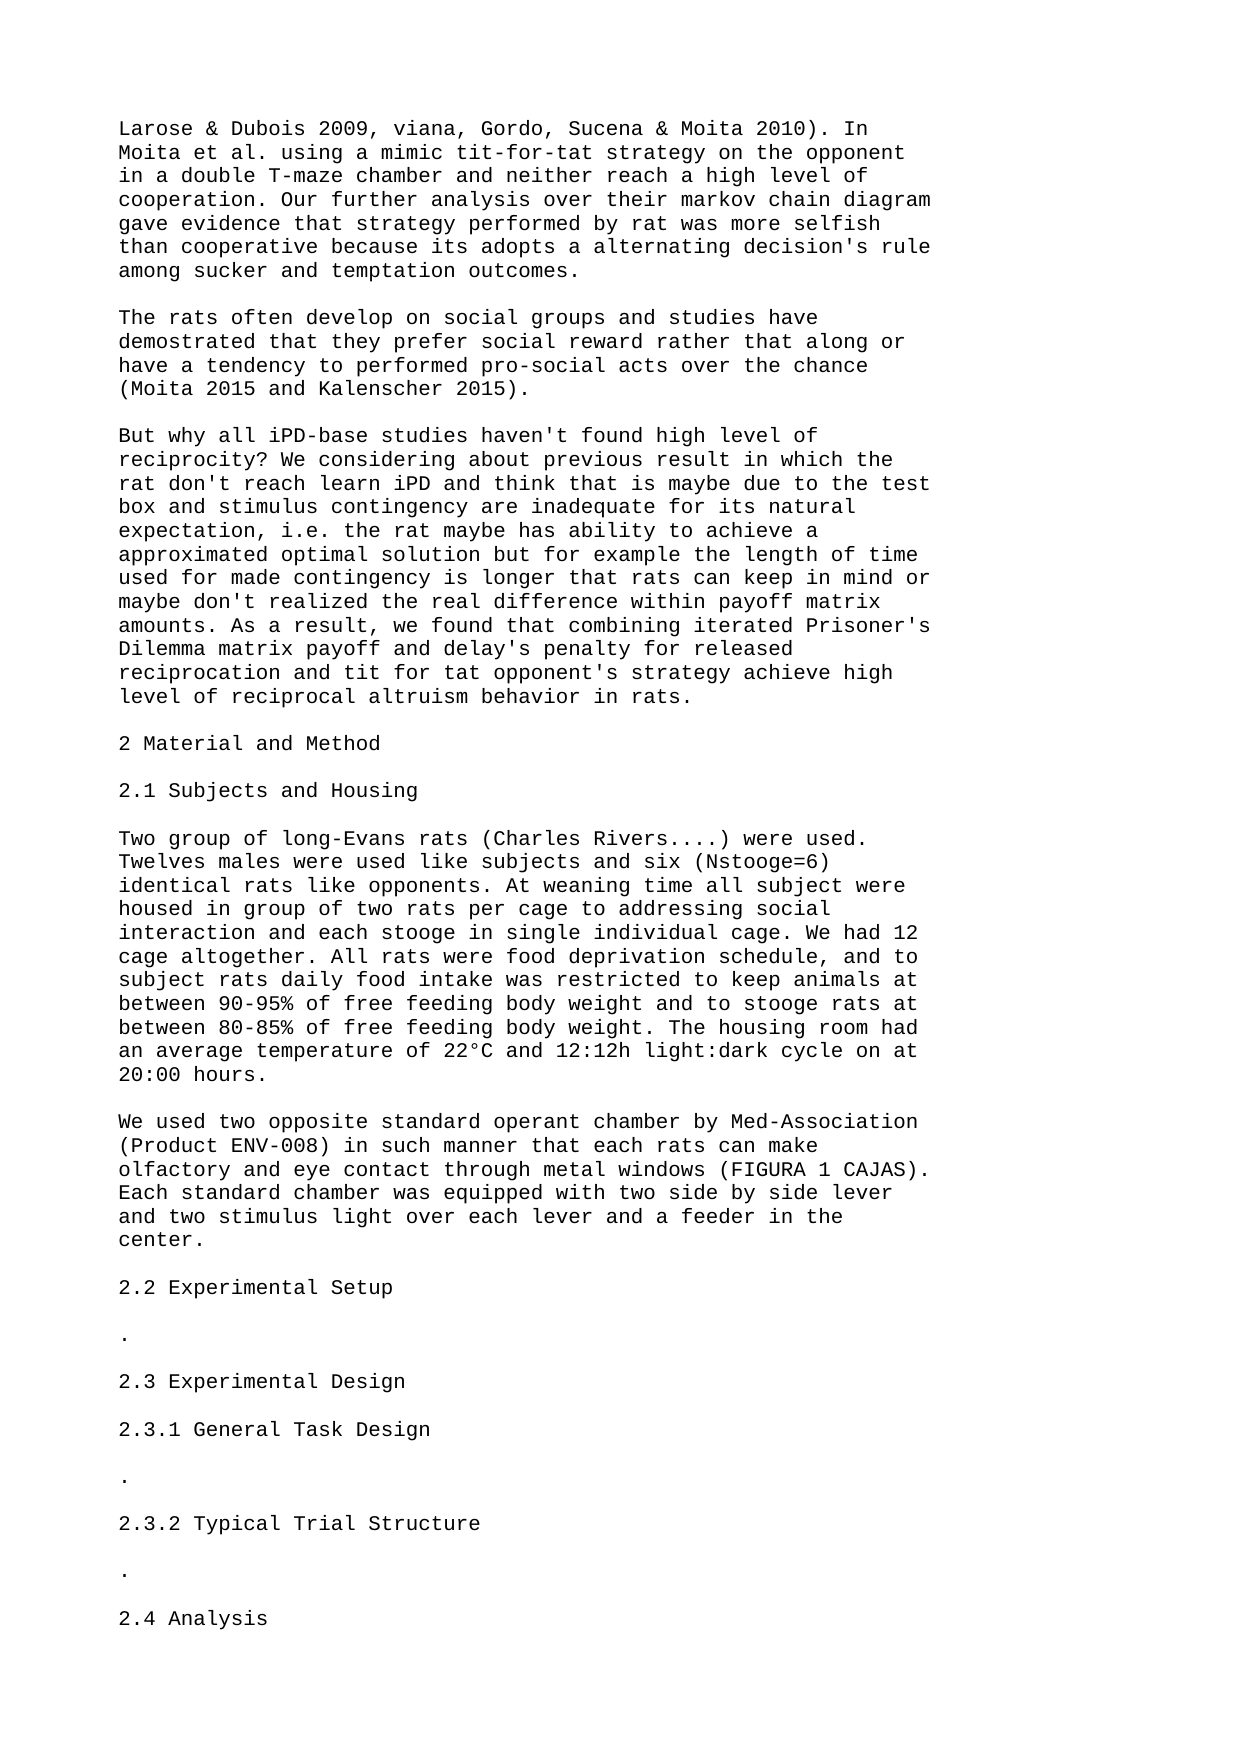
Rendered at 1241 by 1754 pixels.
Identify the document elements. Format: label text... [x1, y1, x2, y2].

text But why all iPD-base studies haven't found high level of [118, 426, 1122, 449]
text amounts. As a result, we found that combining iterated Prisoner's [118, 615, 1122, 638]
text maybe don't realized the real difference within payoff matrix [118, 591, 1122, 615]
text 2.4 Analysis [118, 1608, 1122, 1631]
text expectation, i.e. the rat maybe has ability to achieve a [118, 520, 1122, 544]
text The rats often develop on social groups and studies have [118, 307, 1122, 331]
text demostrated that they prefer social reward rather that along or [118, 331, 1122, 354]
text cooperation. Our further analysis over their markov chain diagram [118, 189, 1122, 213]
text identical rats like opponents. At weaning time all subject were [118, 875, 1122, 898]
text Larose & Dubois 2009, viana, Gordo, Sucena & Moita 2010). In [118, 118, 1122, 142]
text 2.2 Experimental Setup [118, 1277, 1122, 1300]
text 20:00 hours. [118, 1064, 1122, 1088]
text an average temperature of 22°C and 12:12h light:dark cycle on at [118, 1040, 1122, 1064]
text Each standard chamber was equipped with two side by side lever [118, 1182, 1122, 1206]
text . [118, 1561, 1122, 1584]
text 2.3.2 Typical Trial Structure [118, 1513, 1122, 1537]
text level of reciprocal altruism behavior in rats. [118, 686, 1122, 709]
text 2.3.1 General Task Design [118, 1419, 1122, 1442]
text Twelves males were used like subjects and six (Nstooge=6) [118, 851, 1122, 875]
text reciprocation and tit for tat opponent's strategy achieve high [118, 662, 1122, 686]
text cage altogether. All rats were food deprivation schedule, and to [118, 946, 1122, 969]
text interaction and each stooge in single individual cage. We had 12 [118, 922, 1122, 946]
text approximated optimal solution but for example the length of time [118, 544, 1122, 567]
text Two group of long-Evans rats (Charles Rivers....) were used. [118, 827, 1122, 851]
text Dilemma matrix payoff and delay's penalty for released [118, 638, 1122, 662]
text . [118, 1324, 1122, 1348]
text than cooperative because its adopts a alternating decision's rule [118, 236, 1122, 260]
text among sucker and temptation outcomes. [118, 260, 1122, 284]
text and two stimulus light over each lever and a feeder in the [118, 1206, 1122, 1229]
text have a tendency to performed pro-social acts over the chance [118, 354, 1122, 378]
text between 80-85% of free feeding body weight. The housing room had [118, 1017, 1122, 1040]
text Moita et al. using a mimic tit-for-tat strategy on the opponent [118, 142, 1122, 165]
text (Moita 2015 and Kalenscher 2015). [118, 378, 1122, 402]
text (Product ENV-008) in such manner that each rats can make [118, 1135, 1122, 1158]
text box and stimulus contingency are inadequate for its natural [118, 496, 1122, 520]
text reciprocity? We considering about previous result in which the [118, 449, 1122, 473]
text olfactory and eye contact through metal windows (FIGURA 1 CAJAS). [118, 1158, 1122, 1182]
text gave evidence that strategy performed by rat was more selfish [118, 213, 1122, 236]
text used for made contingency is longer that rats can keep in mind or [118, 567, 1122, 591]
text in a double T-maze chamber and neither reach a high level of [118, 165, 1122, 189]
text center. [118, 1229, 1122, 1253]
text housed in group of two rats per cage to addressing social [118, 898, 1122, 922]
text We used two opposite standard operant chamber by Med-Association [118, 1111, 1122, 1135]
text subject rats daily food intake was restricted to keep animals at [118, 969, 1122, 993]
text 2.3 Experimental Design [118, 1371, 1122, 1395]
text 2.1 Subjects and Housing [118, 780, 1122, 804]
text 2 Material and Method [118, 733, 1122, 757]
text between 90-95% of free feeding body weight and to stooge rats at [118, 993, 1122, 1017]
text rat don't reach learn iPD and think that is maybe due to the test [118, 473, 1122, 496]
text . [118, 1466, 1122, 1489]
